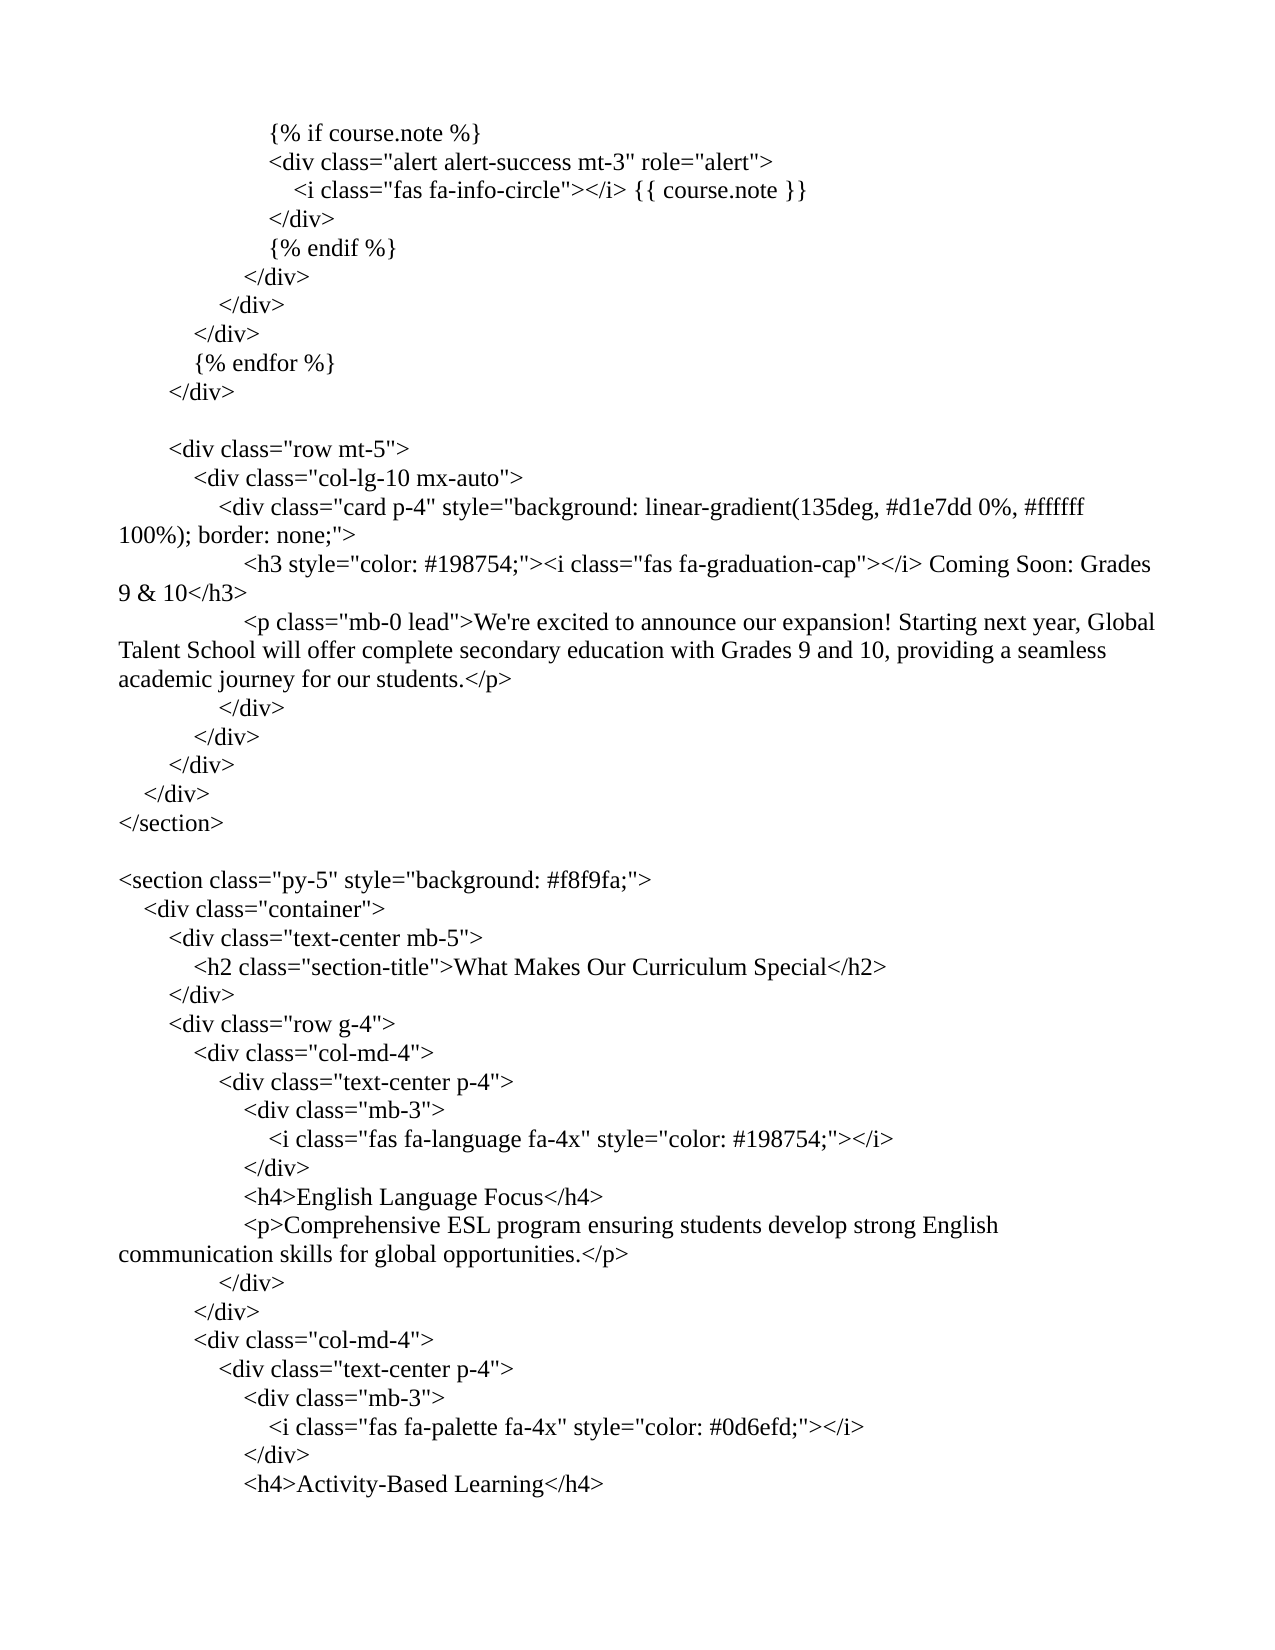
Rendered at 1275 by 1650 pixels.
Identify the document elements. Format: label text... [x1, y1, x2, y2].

text </div> [118, 1153, 1157, 1182]
text </div> [118, 751, 1157, 779]
text <div class="mb-3"> [118, 1096, 1157, 1124]
text <div class="col-md-4"> [118, 1326, 1157, 1354]
text <h3 style="color: #198754;"><i class="fas fa-graduation-cap"></i> Coming Soon: Grades 9 & 10</h3> [118, 549, 1157, 607]
text {% endfor %} [118, 348, 1157, 377]
text </div> [118, 1441, 1157, 1469]
text <i class="fas fa-info-circle"></i> {{ course.note }} [118, 176, 1157, 204]
text </div> [118, 319, 1157, 348]
text <div class="card p-4" style="background: linear-gradient(135deg, #d1e7dd 0%, #ffffff 100%); border: none;"> [118, 492, 1157, 549]
text </div> [118, 779, 1157, 808]
text <div class="col-lg-10 mx-auto"> [118, 463, 1157, 492]
text <div class="col-md-4"> [118, 1038, 1157, 1067]
text {% endif %} [118, 233, 1157, 262]
text <i class="fas fa-palette fa-4x" style="color: #0d6efd;"></i> [118, 1412, 1157, 1441]
text </div> [118, 1268, 1157, 1297]
text </div> [118, 693, 1157, 722]
text <h2 class="section-title">What Makes Our Curriculum Special</h2> [118, 952, 1157, 981]
text </div> [118, 291, 1157, 319]
text <div class="container"> [118, 894, 1157, 923]
text <div class="mb-3"> [118, 1383, 1157, 1412]
text </div> [118, 377, 1157, 406]
text <div class="text-center mb-5"> [118, 923, 1157, 952]
text </div> [118, 722, 1157, 751]
text <i class="fas fa-language fa-4x" style="color: #198754;"></i> [118, 1124, 1157, 1153]
text <p>Comprehensive ESL program ensuring students develop strong English communication skills for global opportunities.</p> [118, 1211, 1157, 1268]
text <div class="row mt-5"> [118, 434, 1157, 463]
text <div class="row g-4"> [118, 1009, 1157, 1038]
text <h4>Activity-Based Learning</h4> [118, 1469, 1157, 1498]
text </div> [118, 204, 1157, 233]
text <div class="text-center p-4"> [118, 1067, 1157, 1096]
text {% if course.note %} [118, 118, 1157, 147]
text </div> [118, 1297, 1157, 1326]
text </div> [118, 981, 1157, 1009]
text <div class="alert alert-success mt-3" role="alert"> [118, 147, 1157, 176]
text <p class="mb-0 lead">We're excited to announce our expansion! Starting next year, Global Talent School will offer complete secondary education with Grades 9 and 10, providing a seamless academic journey for our students.</p> [118, 607, 1157, 693]
text <h4>English Language Focus</h4> [118, 1182, 1157, 1211]
text </div> [118, 262, 1157, 291]
text <section class="py-5" style="background: #f8f9fa;"> [118, 866, 1157, 894]
text </section> [118, 808, 1157, 837]
text <div class="text-center p-4"> [118, 1354, 1157, 1383]
